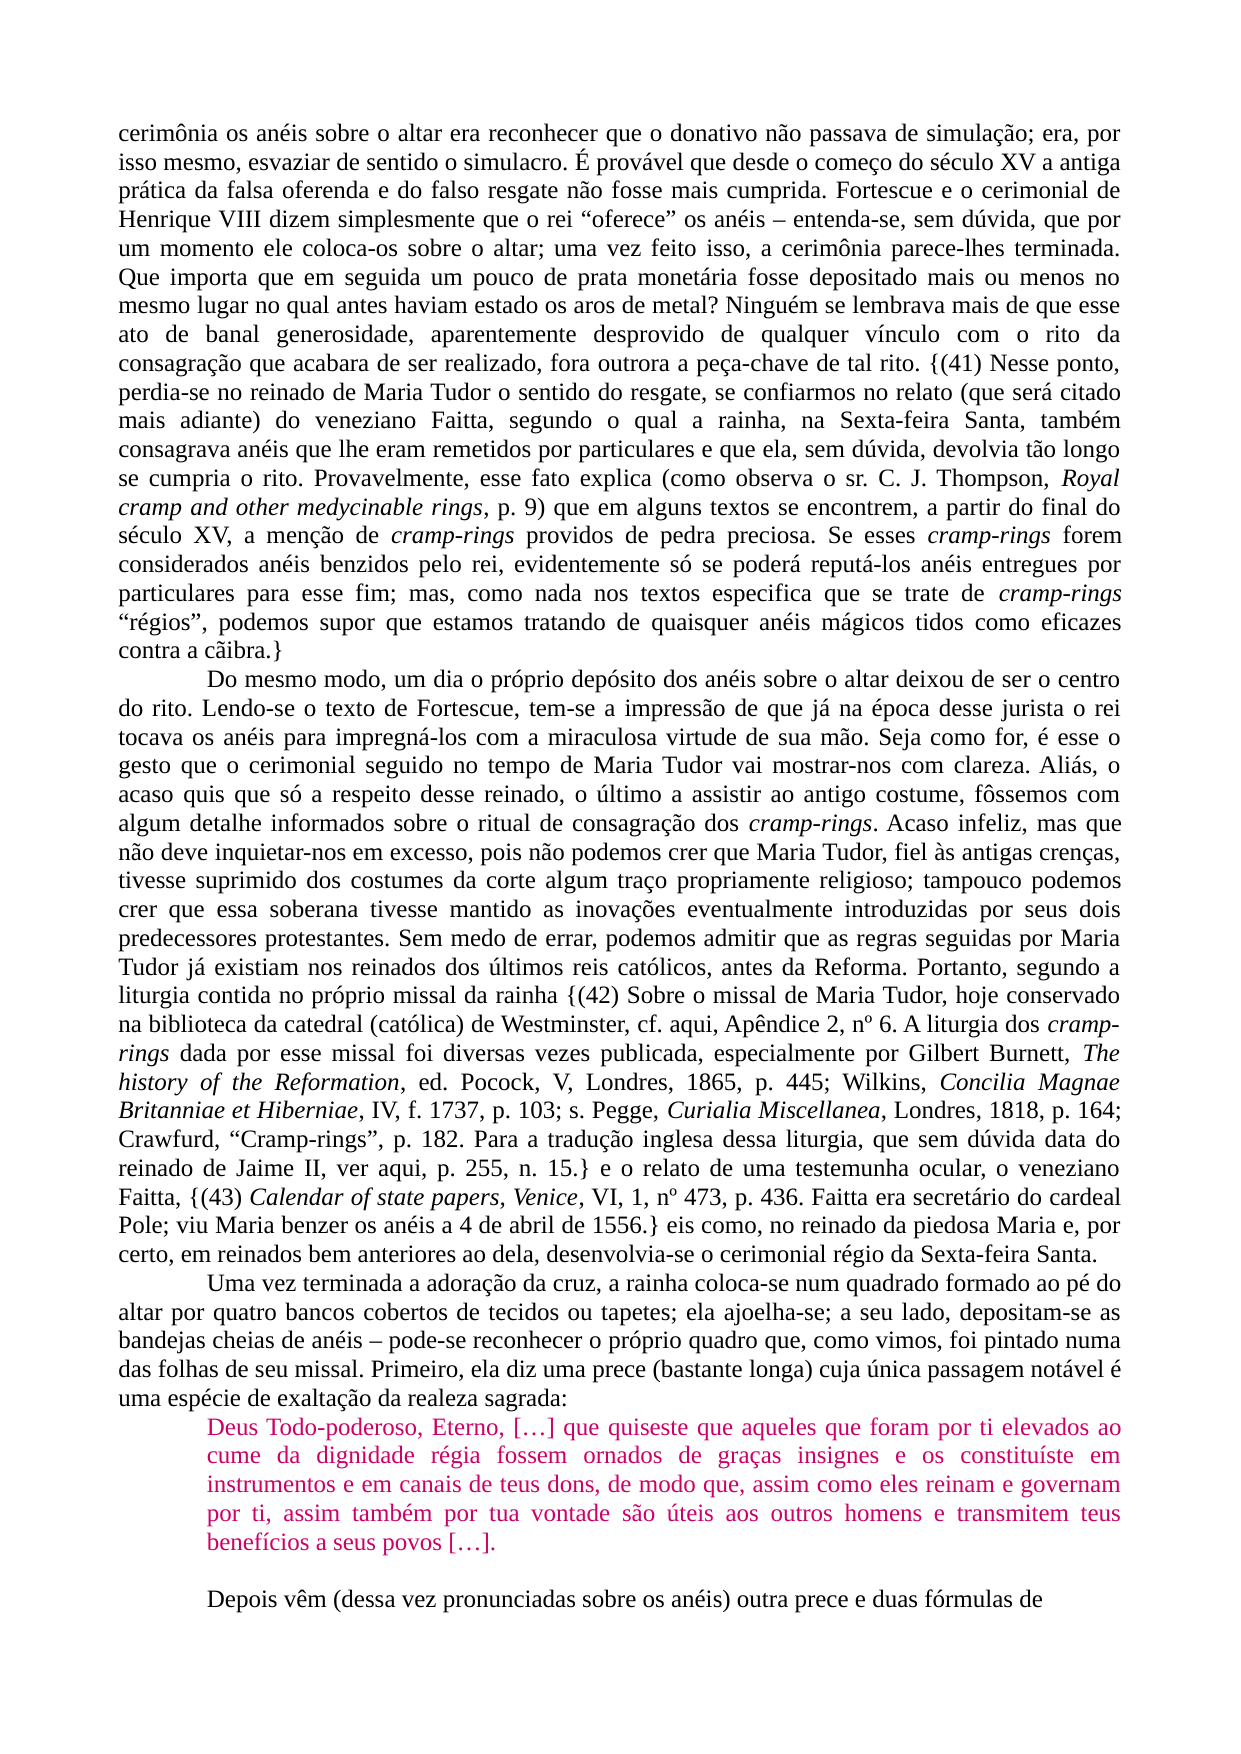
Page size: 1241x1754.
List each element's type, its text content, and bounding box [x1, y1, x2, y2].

text Do mesmo modo, um dia o próprio depósito dos anéis sobre o altar deixou de ser o centro do rito. Lendo-se o texto de Fortescue, tem-se a impressão de que já na época desse jurista o rei tocava os anéis para impregná-los com a miraculosa virtude de sua mão. Seja como for, é esse o gesto que o cerimonial seguido no tempo de Maria Tudor vai mostrar-nos com clareza. Aliás, o acaso quis que só a respeito desse reinado, o último a assistir ao antigo costume, fôssemos com algum detalhe informados sobre o ritual de consagração dos cramp-rings. Acaso infeliz, mas que não deve inquietar-nos em excesso, pois não podemos crer que Maria Tudor, fiel às antigas crenças, tivesse suprimido dos costumes da corte algum traço propriamente religioso; tampouco podemos crer que essa soberana tivesse mantido as inovações eventualmente introduzidas por seus dois predecessores protestantes. Sem medo de errar, podemos admitir que as regras seguidas por Maria Tudor já existiam nos reinados dos últimos reis católicos, antes da Reforma. Portanto, segundo a liturgia contida no próprio missal da rainha {(42) Sobre o missal de Maria Tudor, hoje conservado na biblioteca da catedral (católica) de Westminster, cf. aqui, Apêndice 2, nº 6. A liturgia dos cramp-rings dada por esse missal foi diversas vezes publicada, especialmente por Gilbert Burnett, The history of the Reformation, ed. Pocock, V, Londres, 1865, p. 445; Wilkins, Concilia Magnae Britanniae et Hiberniae, IV, f. 1737, p. 103; s. Pegge, Curialia Miscellanea, Londres, 1818, p. 164; Crawfurd, “Cramp-rings”, p. 182. Para a tradução inglesa dessa liturgia, que sem dúvida data do reinado de Jaime II, ver aqui, p. 255, n. 15.} e o relato de uma testemunha ocular, o veneziano Faitta, {(43) Calendar of state papers, Venice, VI, 1, nº 473, p. 436. Faitta era secretário do cardeal Pole; viu Maria benzer os anéis a 4 de abril de 1556.} eis como, no reinado da piedosa Maria e, por certo, em reinados bem anteriores ao dela, desenvolvia-se o cerimonial régio da Sexta-feira Santa. [118, 664, 1122, 1268]
text Deus Todo-poderoso, Eterno, […] que quiseste que aqueles que foram por ti elevados ao cume da dignidade régia fossem ornados de graças insignes e os constituíste em instrumentos e em canais de teus dons, de modo que, assim como eles reinam e governam por ti, assim também por tua vontade são úteis aos outros homens e transmitem teus benefícios a seus povos […]. [207, 1412, 1122, 1556]
text Depois vêm (dessa vez pronunciadas sobre os anéis) outra prece e duas fórmulas de [118, 1584, 1122, 1613]
text cerimônia os anéis sobre o altar era reconhecer que o donativo não passava de simulação; era, por isso mesmo, esvaziar de sentido o simulacro. É provável que desde o começo do século XV a antiga prática da falsa oferenda e do falso resgate não fosse mais cumprida. Fortescue e o cerimonial de Henrique VIII dizem simplesmente que o rei “oferece” os anéis – entenda-se, sem dúvida, que por um momento ele coloca-os sobre o altar; uma vez feito isso, a cerimônia parece-lhes terminada. Que importa que em seguida um pouco de prata monetária fosse depositado mais ou menos no mesmo lugar no qual antes haviam estado os aros de metal? Ninguém se lembrava mais de que esse ato de banal generosidade, aparentemente desprovido de qualquer vínculo com o rito da consagração que acabara de ser realizado, fora outrora a peça-chave de tal rito. {(41) Nesse ponto, perdia-se no reinado de Maria Tudor o sentido do resgate, se confiarmos no relato (que será citado mais adiante) do veneziano Faitta, segundo o qual a rainha, na Sexta-feira Santa, também consagrava anéis que lhe eram remetidos por particulares e que ela, sem dúvida, devolvia tão longo se cumpria o rito. Provavelmente, esse fato explica (como observa o sr. C. J. Thompson, Royal cramp and other medycinable rings, p. 9) que em alguns textos se encontrem, a partir do final do século XV, a menção de cramp-rings providos de pedra preciosa. Se esses cramp-rings forem considerados anéis benzidos pelo rei, evidentemente só se poderá reputá-los anéis entregues por particulares para esse fim; mas, como nada nos textos especifica que se trate de cramp-rings “régios”, podemos supor que estamos tratando de quaisquer anéis mágicos tidos como eficazes contra a cãibra.} [118, 118, 1122, 664]
text Uma vez terminada a adoração da cruz, a rainha coloca-se num quadrado formado ao pé do altar por quatro bancos cobertos de tecidos ou tapetes; ela ajoelha-se; a seu lado, depositam-se as bandejas cheias de anéis – pode-se reconhecer o próprio quadro que, como vimos, foi pintado numa das folhas de seu missal. Primeiro, ela diz uma prece (bastante longa) cuja única passagem notável é uma espécie de exaltação da realeza sagrada: [118, 1268, 1122, 1412]
